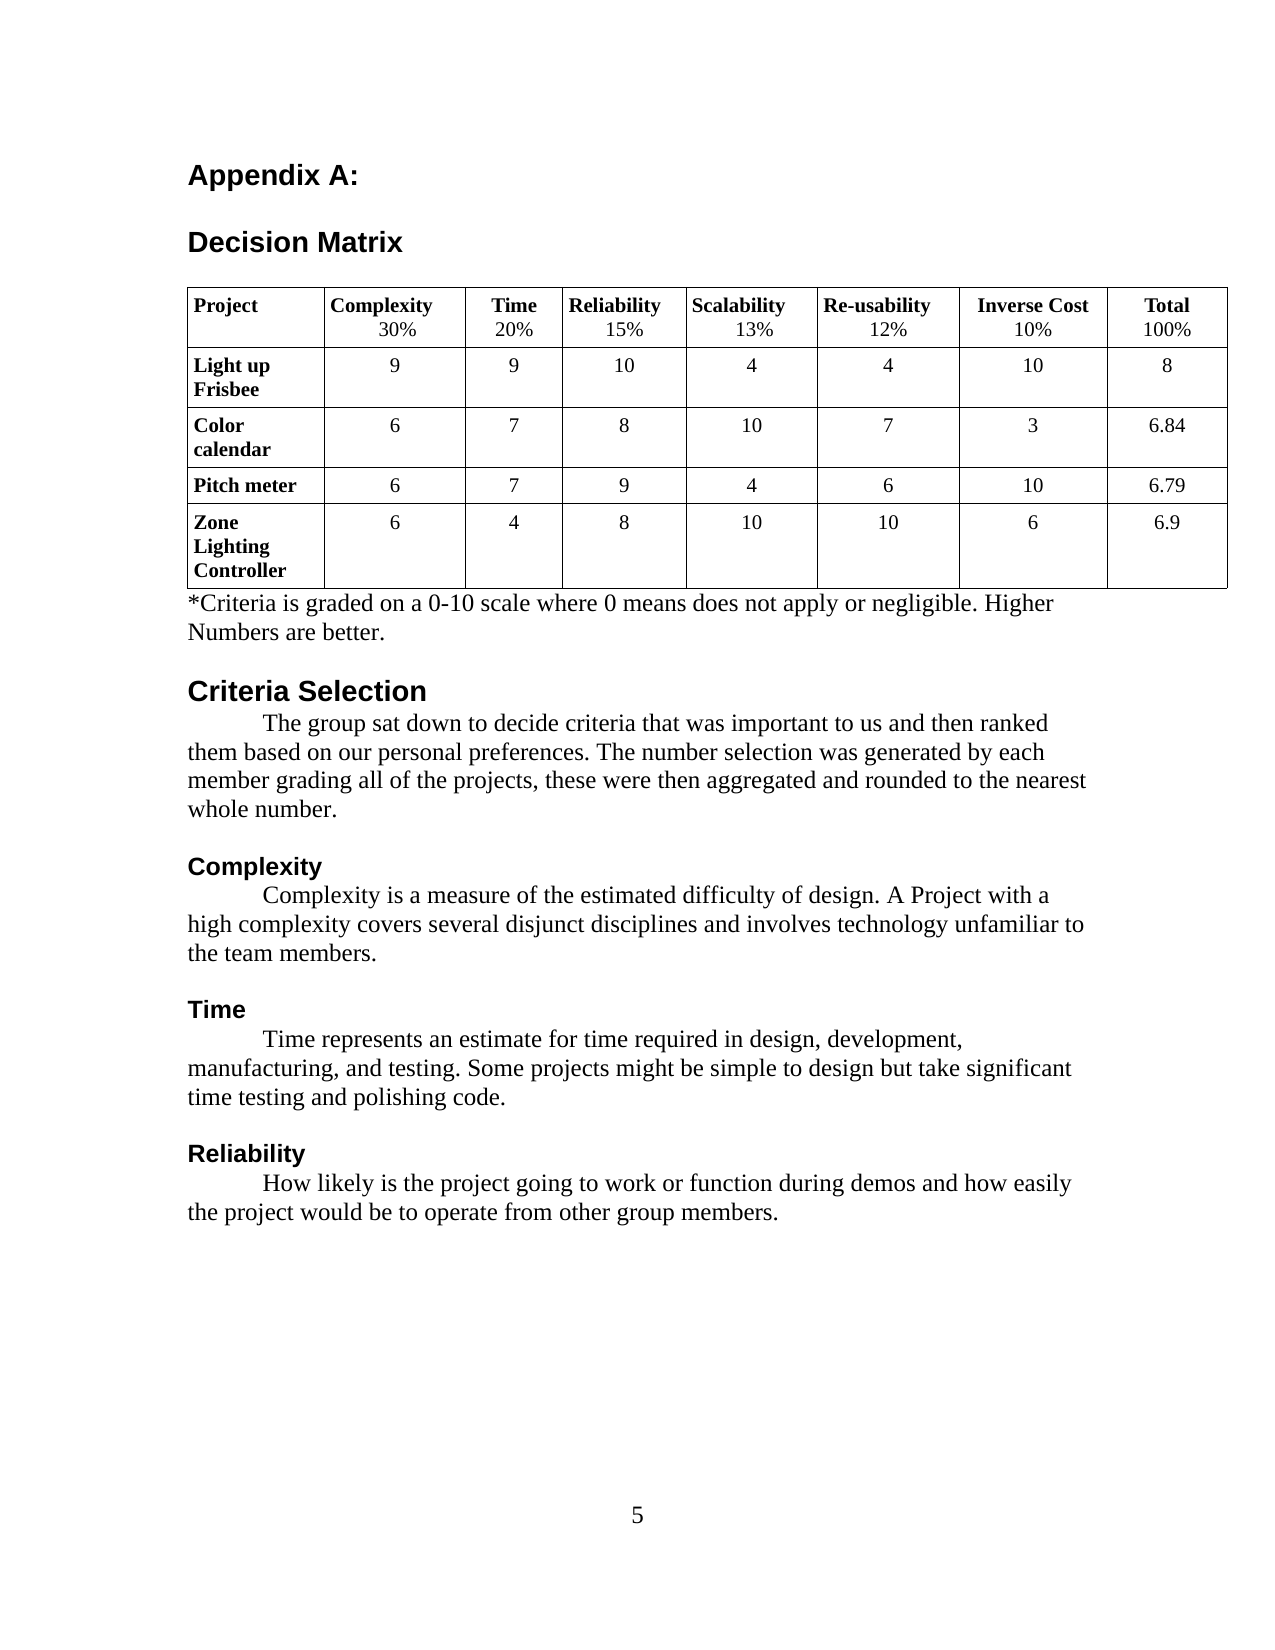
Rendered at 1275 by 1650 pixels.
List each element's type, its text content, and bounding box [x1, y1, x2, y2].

text Appendix A: [187, 157, 1087, 191]
table_cell 6.84 [1108, 408, 1227, 467]
text Complexity is a measure of the estimated difficulty of design. A Project with a high complexity covers several disjunct disciplines and involves technology unfamiliar to the team members. [187, 880, 1087, 967]
table_cell 7 [466, 408, 562, 467]
table_cell 9 [325, 348, 465, 407]
table_cell 6 [325, 408, 465, 467]
table_cell 4 [818, 348, 959, 407]
table_cell 10 [960, 468, 1107, 503]
text Reliability [187, 1139, 1087, 1168]
table_cell 3 [960, 408, 1107, 467]
table_cell 6 [960, 504, 1107, 587]
table_cell 7 [818, 408, 959, 467]
table_cell 6.9 [1108, 504, 1227, 587]
text Complexity [187, 852, 1087, 880]
table_cell Color calendar [188, 408, 324, 467]
table_cell 8 [563, 504, 686, 587]
table_cell 6 [325, 504, 465, 587]
table_cell 9 [563, 468, 686, 503]
table_header Time 20% [466, 288, 562, 347]
text How likely is the project going to work or function during demos and how easily the project would be to operate from other group members. [187, 1168, 1087, 1225]
table_cell 10 [563, 348, 686, 407]
table_cell 8 [563, 408, 686, 467]
text Time represents an estimate for time required in design, development, manufacturing, and testing. Some projects might be simple to design but take significant time testing and polishing code. [187, 1024, 1087, 1110]
text Time [187, 995, 1087, 1024]
table_header Total 100% [1108, 288, 1227, 347]
table_header Inverse Cost 10% [960, 288, 1107, 347]
table_header Scalability 13% [687, 288, 817, 347]
table_cell 10 [818, 504, 959, 587]
table_cell 7 [466, 468, 562, 503]
table_cell 8 [1108, 348, 1227, 407]
table_cell 10 [687, 504, 817, 587]
text Criteria Selection [187, 674, 1087, 708]
table_cell 4 [687, 468, 817, 503]
table_cell 6.79 [1108, 468, 1227, 503]
table_cell 6 [325, 468, 465, 503]
text *Criteria is graded on a 0-10 scale where 0 means does not apply or negligible. Higher Numbers are better. [187, 589, 1087, 646]
text The group sat down to decide criteria that was important to us and then ranked them based on our personal preferences. The number selection was generated by each member grading all of the projects, these were then aggregated and rounded to the nearest whole number. [187, 708, 1087, 823]
table_header Project [188, 288, 324, 347]
table_cell 4 [687, 348, 817, 407]
table_cell 10 [960, 348, 1107, 407]
table_header Complexity 30% [325, 288, 465, 347]
text Decision Matrix [187, 224, 1087, 258]
table_cell Light up Frisbee [188, 348, 324, 407]
table_cell 6 [818, 468, 959, 503]
table_cell 9 [466, 348, 562, 407]
table_cell Pitch meter [188, 468, 324, 503]
table_cell 4 [466, 504, 562, 587]
table_cell 10 [687, 408, 817, 467]
table_header Reliability 15% [563, 288, 686, 347]
table_cell Zone Lighting Controller [188, 504, 324, 587]
table_header Re-usability 12% [818, 288, 959, 347]
